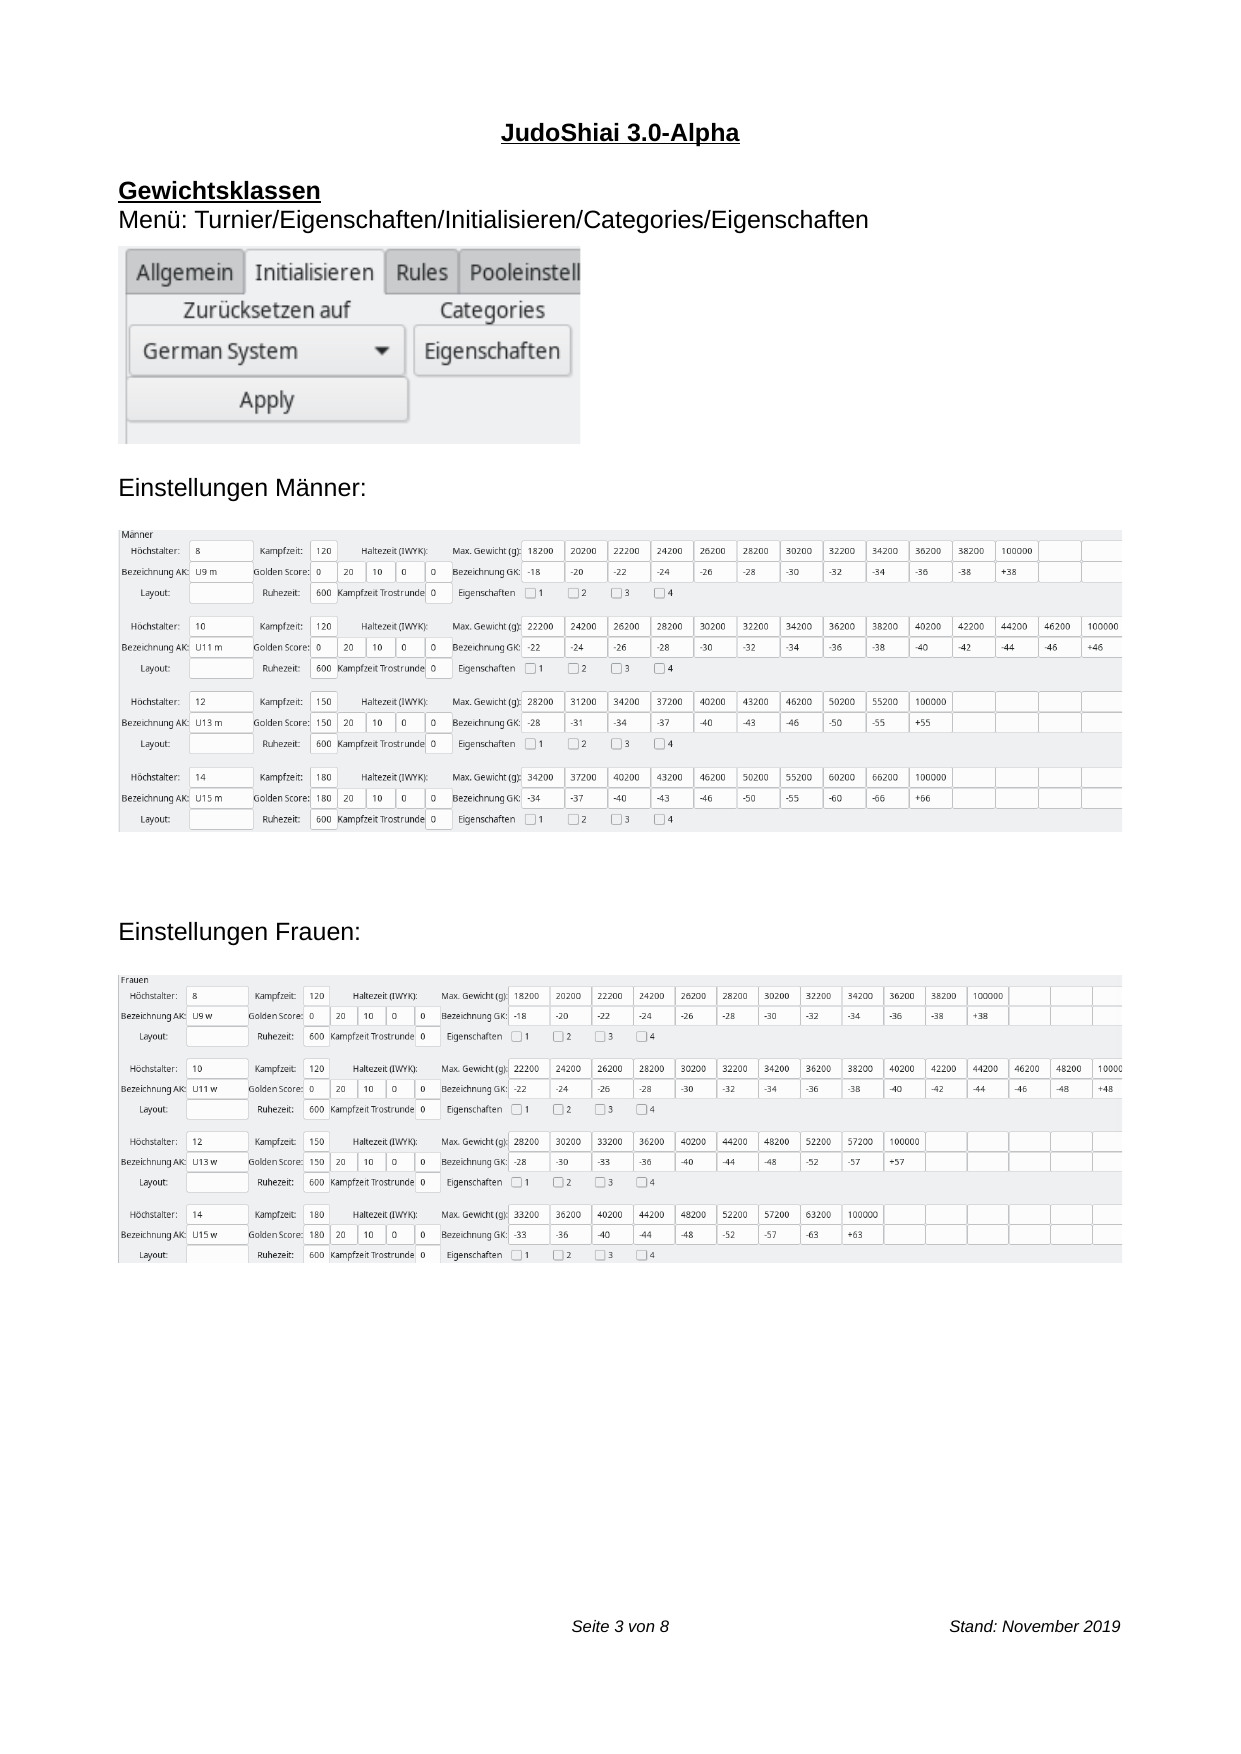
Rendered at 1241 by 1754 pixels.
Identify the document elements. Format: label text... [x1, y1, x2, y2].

picture [118, 975, 1123, 1263]
text Gewichtsklassen [118, 176, 1122, 205]
text Einstellungen Männer: [118, 472, 1122, 501]
picture [118, 530, 1123, 832]
picture [118, 246, 581, 444]
text Menü: Turnier/Eigenschaften/Initialisieren/Categories/Eigenschaften [118, 205, 1122, 234]
text Einstellungen Frauen: [118, 917, 1122, 946]
